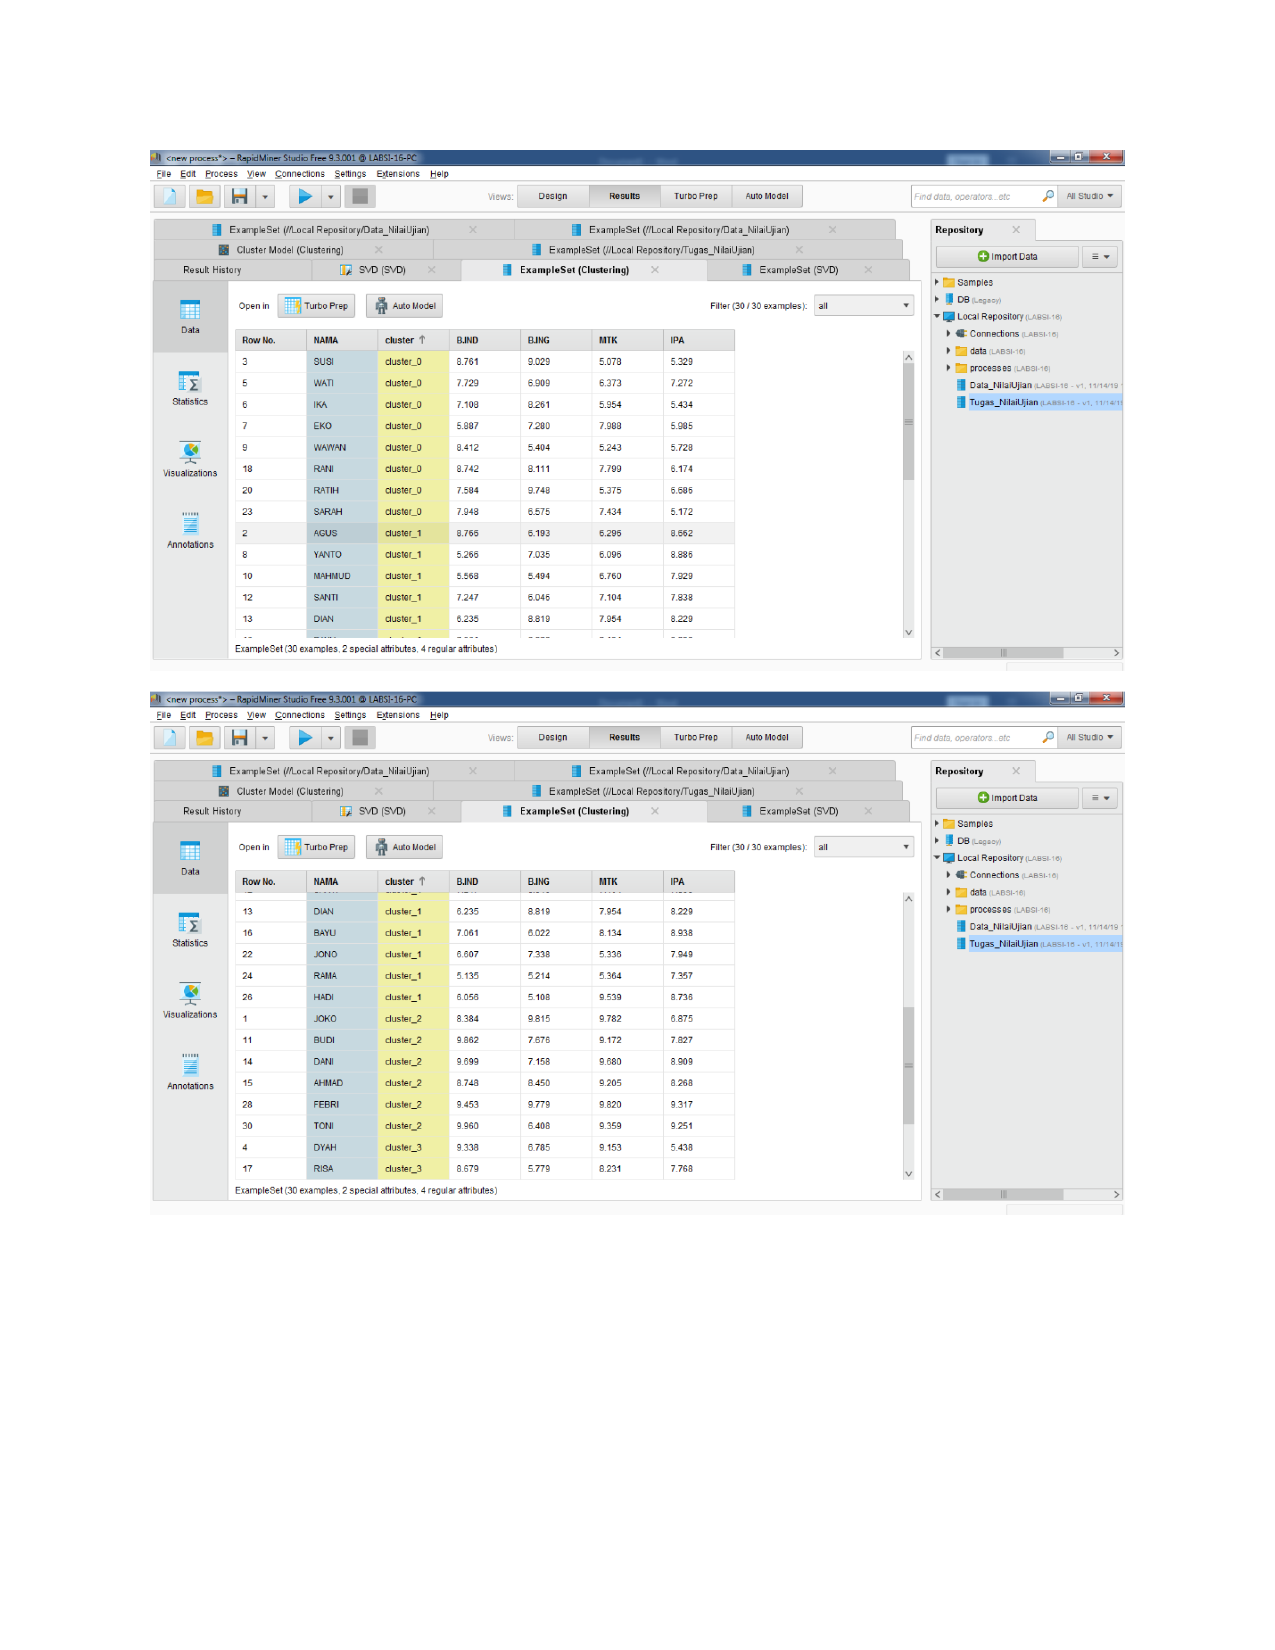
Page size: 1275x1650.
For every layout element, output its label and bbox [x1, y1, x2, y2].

picture [150, 150, 1125, 1215]
